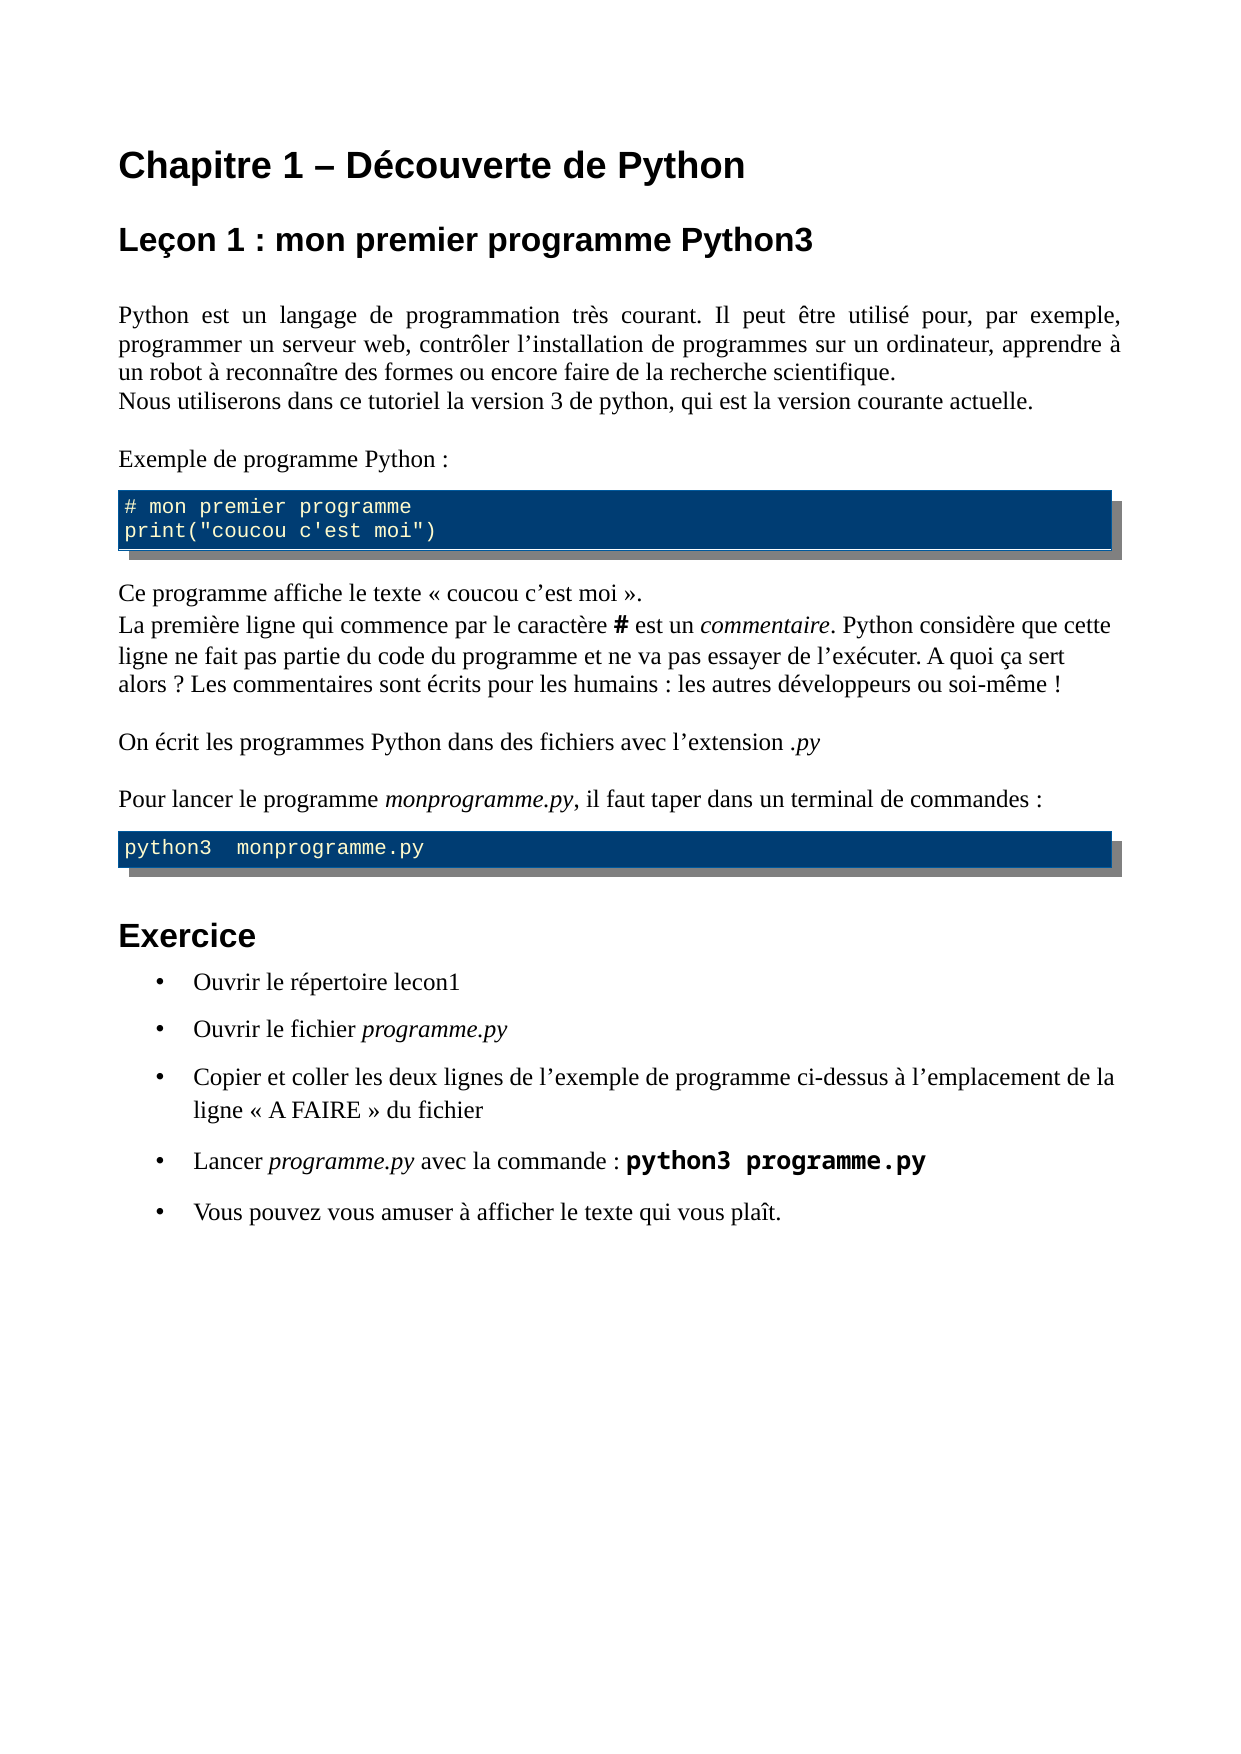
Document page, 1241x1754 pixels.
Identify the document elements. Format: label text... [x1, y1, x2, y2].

text print("coucou c'est moi") [119, 514, 1111, 549]
text Python est un langage de programmation très courant. Il peut être utilisé pour, par exemple, programmer un serveur web, contrôler l’installation de programmes sur un ordinateur, apprendre à un robot à reconnaître des formes ou encore faire de la recherche scientifique. [118, 300, 1122, 386]
text Exemple de programme Python : [118, 444, 1122, 472]
text Pour lancer le programme monprogramme.py, il faut taper dans un terminal de commandes : [118, 784, 1122, 813]
text Ce programme affiche le texte « coucou c’est moi ». [118, 578, 1122, 607]
text On écrit les programmes Python dans des fichiers avec l’extension .py [118, 727, 1122, 756]
list Vous pouvez vous amuser à afficher le texte qui vous plaît. [156, 1197, 1122, 1225]
list Ouvrir le répertoire lecon1 [156, 967, 1122, 996]
list Ouvrir le fichier programme.py [156, 1014, 1122, 1043]
text Nous utiliserons dans ce tutoriel la version 3 de python, qui est la version courante actuelle. [118, 386, 1122, 415]
text # mon premier programme [119, 491, 1111, 514]
subtitle Exercice [118, 916, 1122, 954]
subtitle Leçon 1 : mon premier programme Python3 [118, 220, 1122, 259]
list Lancer programme.py avec la commande : python3 programme.py [156, 1143, 1122, 1177]
list Copier et coller les deux lignes de l’exemple de programme ci-dessus à l’emplacement de la ligne « A FAIRE » du fichier [156, 1062, 1122, 1124]
text La première ligne qui commence par le caractère # est un commentaire. Python considère que cette ligne ne fait pas partie du code du programme et ne va pas essayer de l’exécuter. A quoi ça sert alors ? Les commentaires sont écrits pour les humains : les autres développeurs ou soi-même ! [118, 607, 1122, 698]
subtitle Chapitre 1 – Découverte de Python [118, 143, 1122, 187]
text python3 monprogramme.py [119, 832, 1111, 867]
